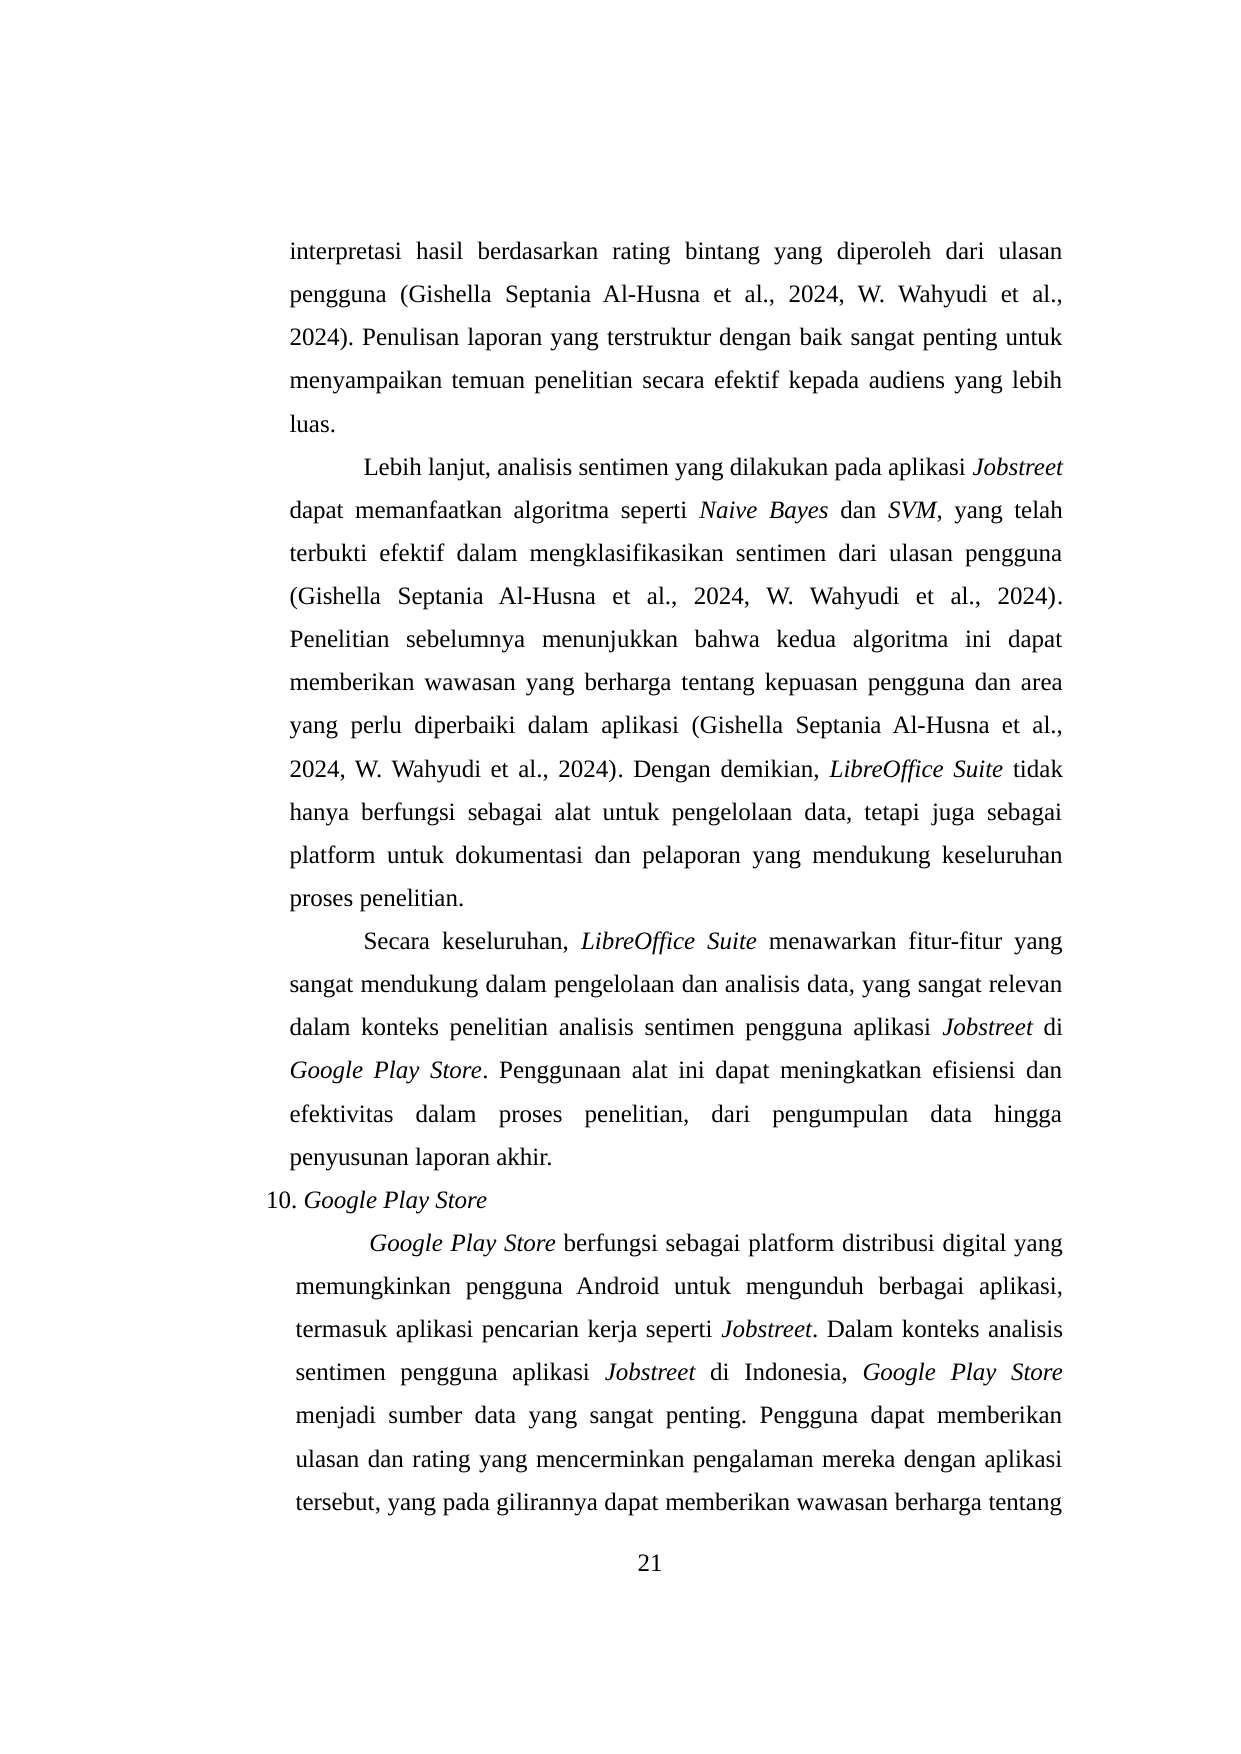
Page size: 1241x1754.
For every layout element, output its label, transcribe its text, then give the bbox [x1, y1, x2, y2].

text Secara keseluruhan, LibreOffice Suite menawarkan fitur-fitur yang sangat mendukung dalam pengelolaan dan analisis data, yang sangat relevan dalam konteks penelitian analisis sentimen pengguna aplikasi Jobstreet di Google Play Store. Penggunaan alat ini dapat meningkatkan efisiensi dan efektivitas dalam proses penelitian, dari pengumpulan data hingga penyusunan laporan akhir. [289, 926, 1063, 1171]
text interpretasi hasil berdasarkan rating bintang yang diperoleh dari ulasan pengguna (Gishella Septania Al-Husna et al., 2024, W. Wahyudi et al., 2024)⁠. Penulisan laporan yang terstruktur dengan baik sangat penting untuk menyampaikan temuan penelitian secara efektif kepada audiens yang lebih luas. [289, 236, 1063, 437]
text Lebih lanjut, analisis sentimen yang dilakukan pada aplikasi Jobstreet dapat memanfaatkan algoritma seperti Naive Bayes dan SVM, yang telah terbukti efektif dalam mengklasifikasikan sentimen dari ulasan pengguna (Gishella Septania Al-Husna et al., 2024, W. Wahyudi et al., 2024)⁠. Penelitian sebelumnya menunjukkan bahwa kedua algoritma ini dapat memberikan wawasan yang berharga tentang kepuasan pengguna dan area yang perlu diperbaiki dalam aplikasi (Gishella Septania Al-Husna et al., 2024, W. Wahyudi et al., 2024)⁠. Dengan demikian, LibreOffice Suite tidak hanya berfungsi sebagai alat untuk pengelolaan data, tetapi juga sebagai platform untuk dokumentasi dan pelaporan yang mendukung keseluruhan proses penelitian. [289, 452, 1063, 912]
text 10. Google Play Store [266, 1185, 1063, 1214]
text Google Play Store berfungsi sebagai platform distribusi digital yang memungkinkan pengguna Android untuk mengunduh berbagai aplikasi, termasuk aplikasi pencarian kerja seperti Jobstreet. Dalam konteks analisis sentimen pengguna aplikasi Jobstreet di Indonesia, Google Play Store menjadi sumber data yang sangat penting. Pengguna dapat memberikan ulasan dan rating yang mencerminkan pengalaman mereka dengan aplikasi tersebut, yang pada gilirannya dapat memberikan wawasan berharga tentang [295, 1228, 1063, 1516]
